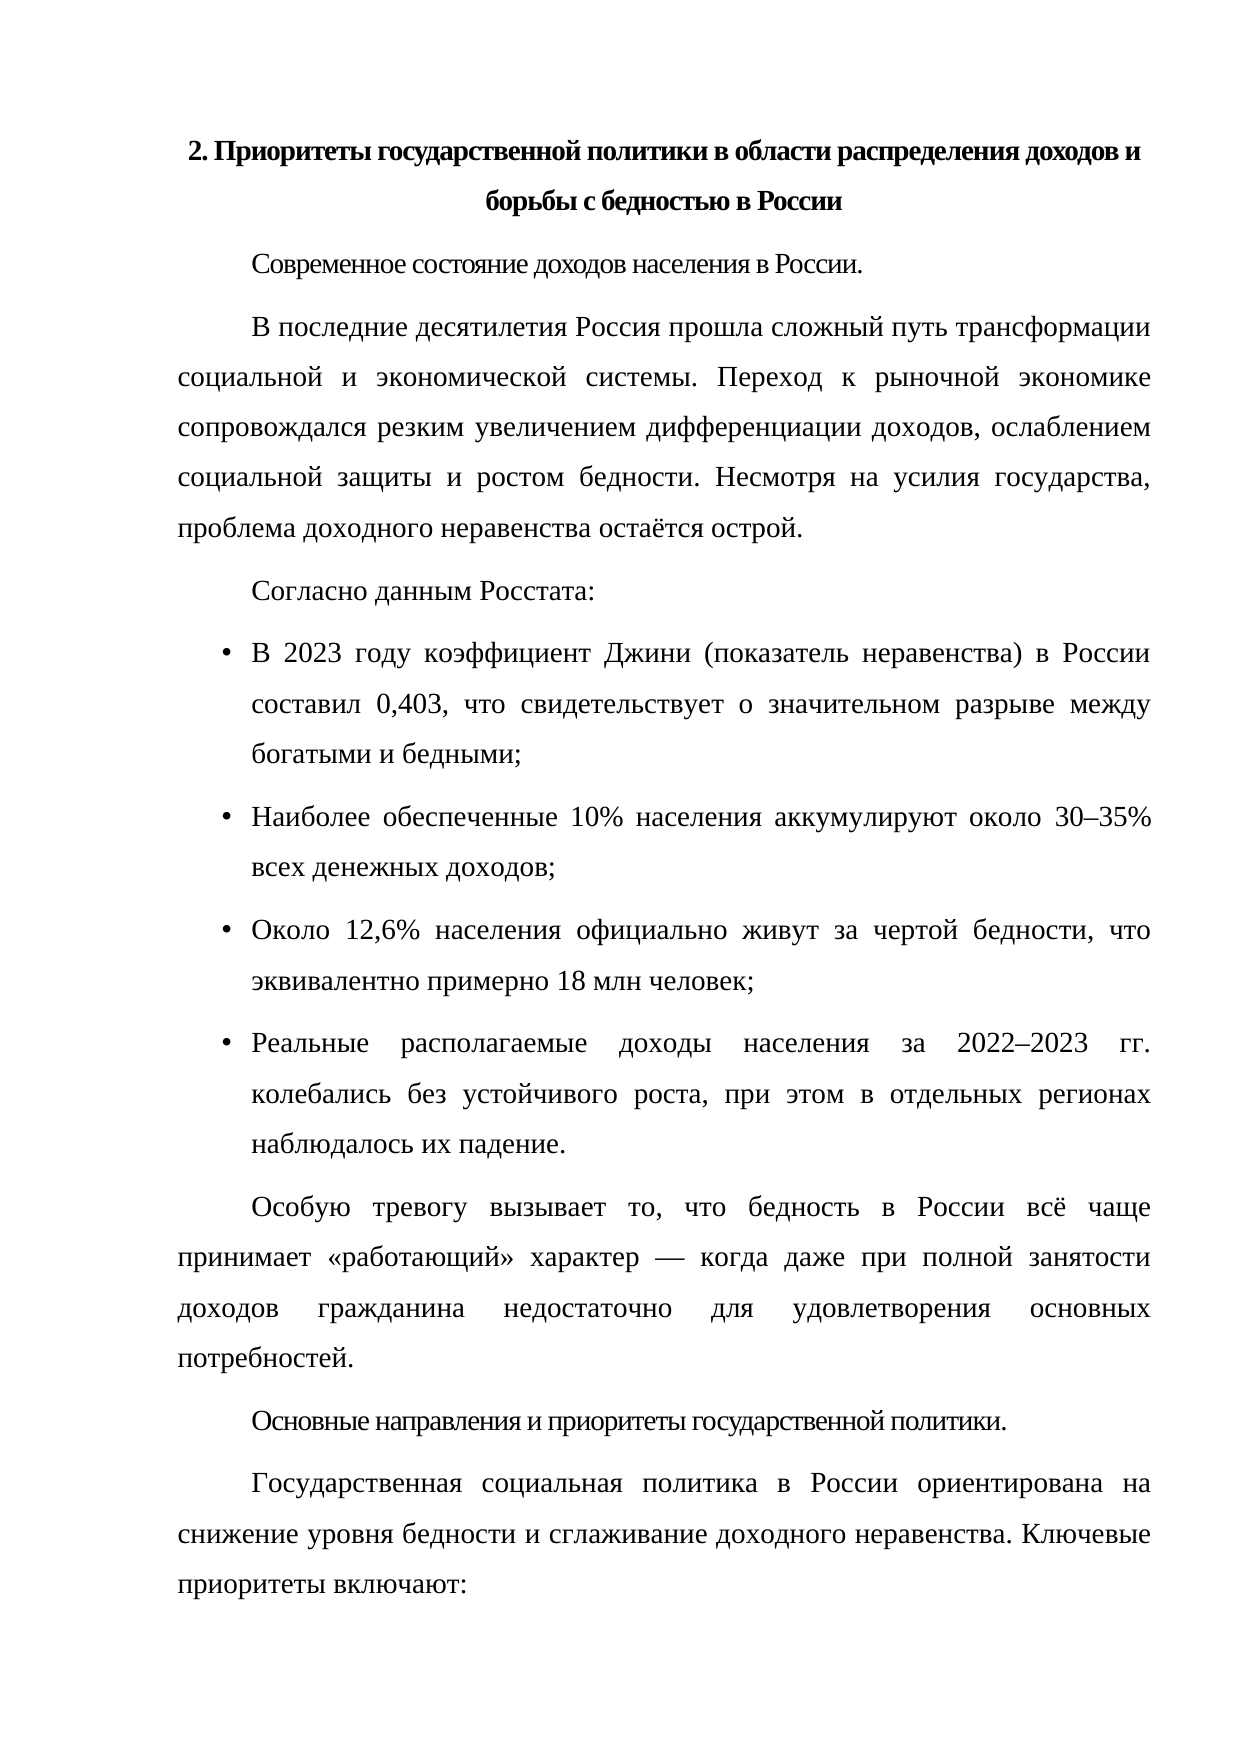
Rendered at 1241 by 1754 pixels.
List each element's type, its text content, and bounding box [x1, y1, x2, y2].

text Особую тревогу вызывает то, что бедность в России всё чаще принимает «работающий» характер — когда даже при полной занятости доходов гражданина недостаточно для удовлетворения основных потребностей. [177, 1189, 1152, 1373]
subtitle Современное состояние доходов населения в России. [177, 246, 1152, 279]
list Реальные располагаемые доходы населения за 2022–2023 гг. колебались без устойчивого роста, при этом в отдельных регионах наблюдалось их падение. [222, 1026, 1152, 1160]
text Государственная социальная политика в России ориентирована на снижение уровня бедности и сглаживание доходного неравенства. Ключевые приоритеты включают: [177, 1466, 1152, 1600]
subtitle Основные направления и приоритеты государственной политики. [177, 1403, 1152, 1436]
text Согласно данным Росстата: [177, 573, 1152, 606]
list В 2023 году коэффициент Джини (показатель неравенства) в России составил 0,403, что свидетельствует о значительном разрыве между богатыми и бедными; [222, 636, 1152, 770]
text В последние десятилетия Россия прошла сложный путь трансформации социальной и экономической системы. Переход к рыночной экономике сопровождался резким увеличением дифференциации доходов, ослаблением социальной защиты и ростом бедности. Несмотря на усилия государства, проблема доходного неравенства остаётся острой. [177, 309, 1152, 543]
list Наиболее обеспеченные 10% населения аккумулируют около 30–35% всех денежных доходов; [222, 799, 1152, 883]
list Около 12,6% населения официально живут за чертой бедности, что эквивалентно примерно 18 млн человек; [222, 912, 1152, 996]
subtitle 2. Приоритеты государственной политики в области распределения доходов и борьбы с бедностью в России [177, 133, 1152, 217]
